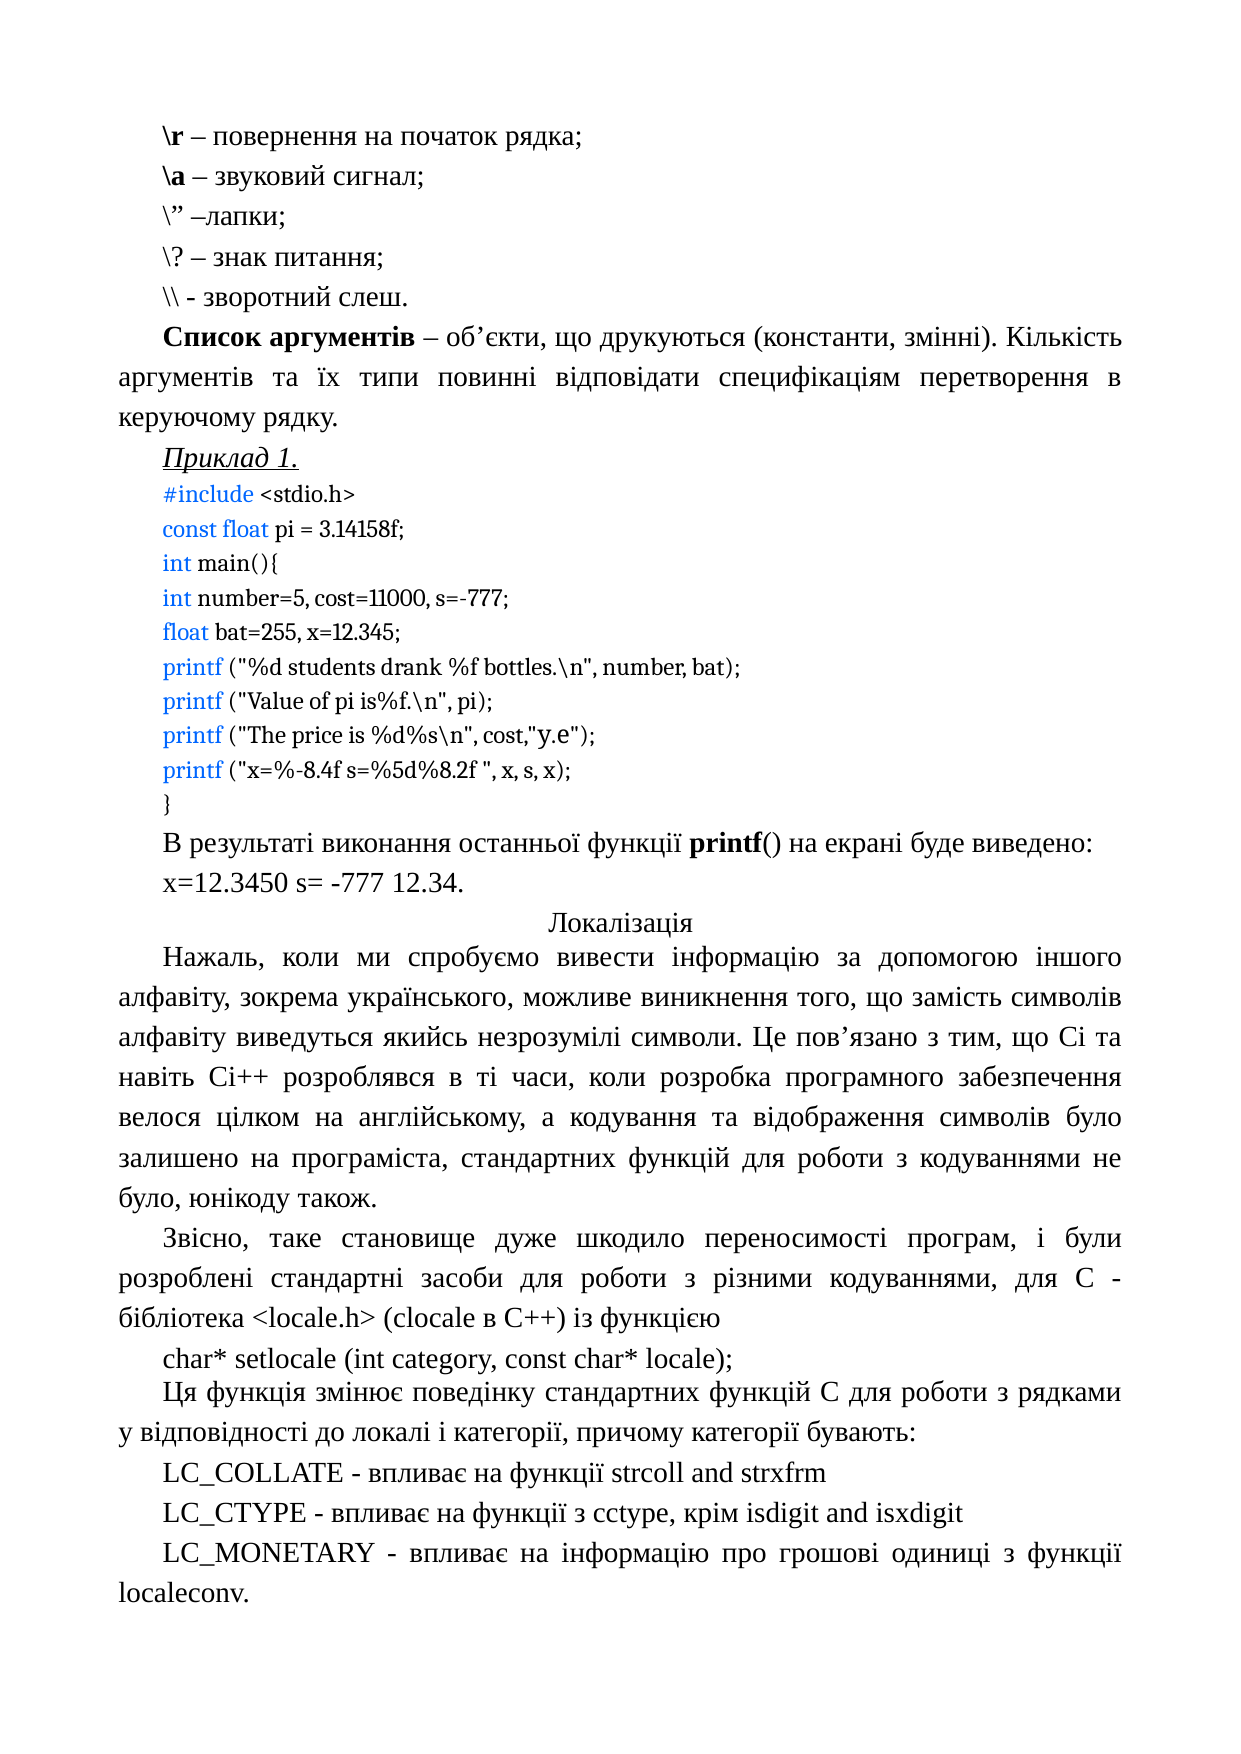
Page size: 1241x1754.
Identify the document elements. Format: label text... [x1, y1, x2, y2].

text int main(){ [118, 549, 1123, 578]
text LC_MONETARY - впливає на інформацію про грошові одиниці з функції localeconv. [118, 1535, 1123, 1609]
text Нажаль, коли ми спробуємо вивести інформацію за допомогою іншого алфавіту, зокрема українського, можливе виникнення того, що замість символів алфавіту виведуться якийсь незрозумілі символи. Це пов’язано з тим, що Сі та навіть Сі++ розроблявся в ті часи, коли розробка програмного забезпечення велося цілком на англійському, а кодування та відображення символів було залишено на програміста, стандартних функцій для роботи з кодуваннями не було, юнікоду також. [118, 939, 1123, 1213]
text х=12.3450 s= -777 12.34. [118, 865, 1123, 898]
text Список аргументів – об’єкти, що друкуються (константи, змінні). Кількість аргументів та їх типи повинні відповідати специфікаціям перетворення в керуючому рядку. [118, 319, 1123, 433]
text \r – повернення на початок рядка; [118, 118, 1123, 152]
text Локалізація [118, 905, 1123, 939]
text printf ("The price is %d%s\n", cost,"у.е"); [118, 721, 1123, 750]
text \a – звуковий сигнал; [118, 158, 1123, 192]
text printf ("x=%-8.4f s=%5d%8.2f ", x, s, x); [118, 756, 1123, 784]
text LC_COLLATE - впливає на функції strcoll and strxfrm [118, 1455, 1123, 1488]
text printf ("%d students drank %f bottles.\n", number, bat); [118, 652, 1123, 681]
text const float pi = 3.14158f; [118, 514, 1123, 543]
text Звісно, таке становище дуже шкодило переносимості програм, і були розроблені стандартні засоби для роботи з різними кодуваннями, для C - бібліотека <locale.h> (clocale в C++) із функцією [118, 1220, 1123, 1334]
text Ця функція змінює поведінку стандартних функцій C для роботи з рядками у відповідності до локалі і категорії, причому категорії бувають: [118, 1374, 1123, 1448]
text \\ - зворотний слеш. [118, 279, 1123, 312]
text \” –лапки; [118, 198, 1123, 232]
text Приклад 1. [118, 440, 1123, 473]
text В результаті виконання останньої функції printf() на екрані буде виведено: [118, 825, 1123, 858]
text LC_CTYPE - впливає на функції з cctype, крім isdigit and isxdigit [118, 1495, 1123, 1528]
text float bat=255, x=12.345; [118, 618, 1123, 647]
text printf ("Value of pi is%f.\n", pi); [118, 687, 1123, 716]
text #include <stdio.h> [118, 480, 1123, 509]
text int number=5, cost=11000, s=-777; [118, 583, 1123, 612]
text } [118, 790, 1123, 819]
text char* setlocale (int category, const char* locale); [118, 1341, 1123, 1374]
text \? – знак питання; [118, 239, 1123, 272]
